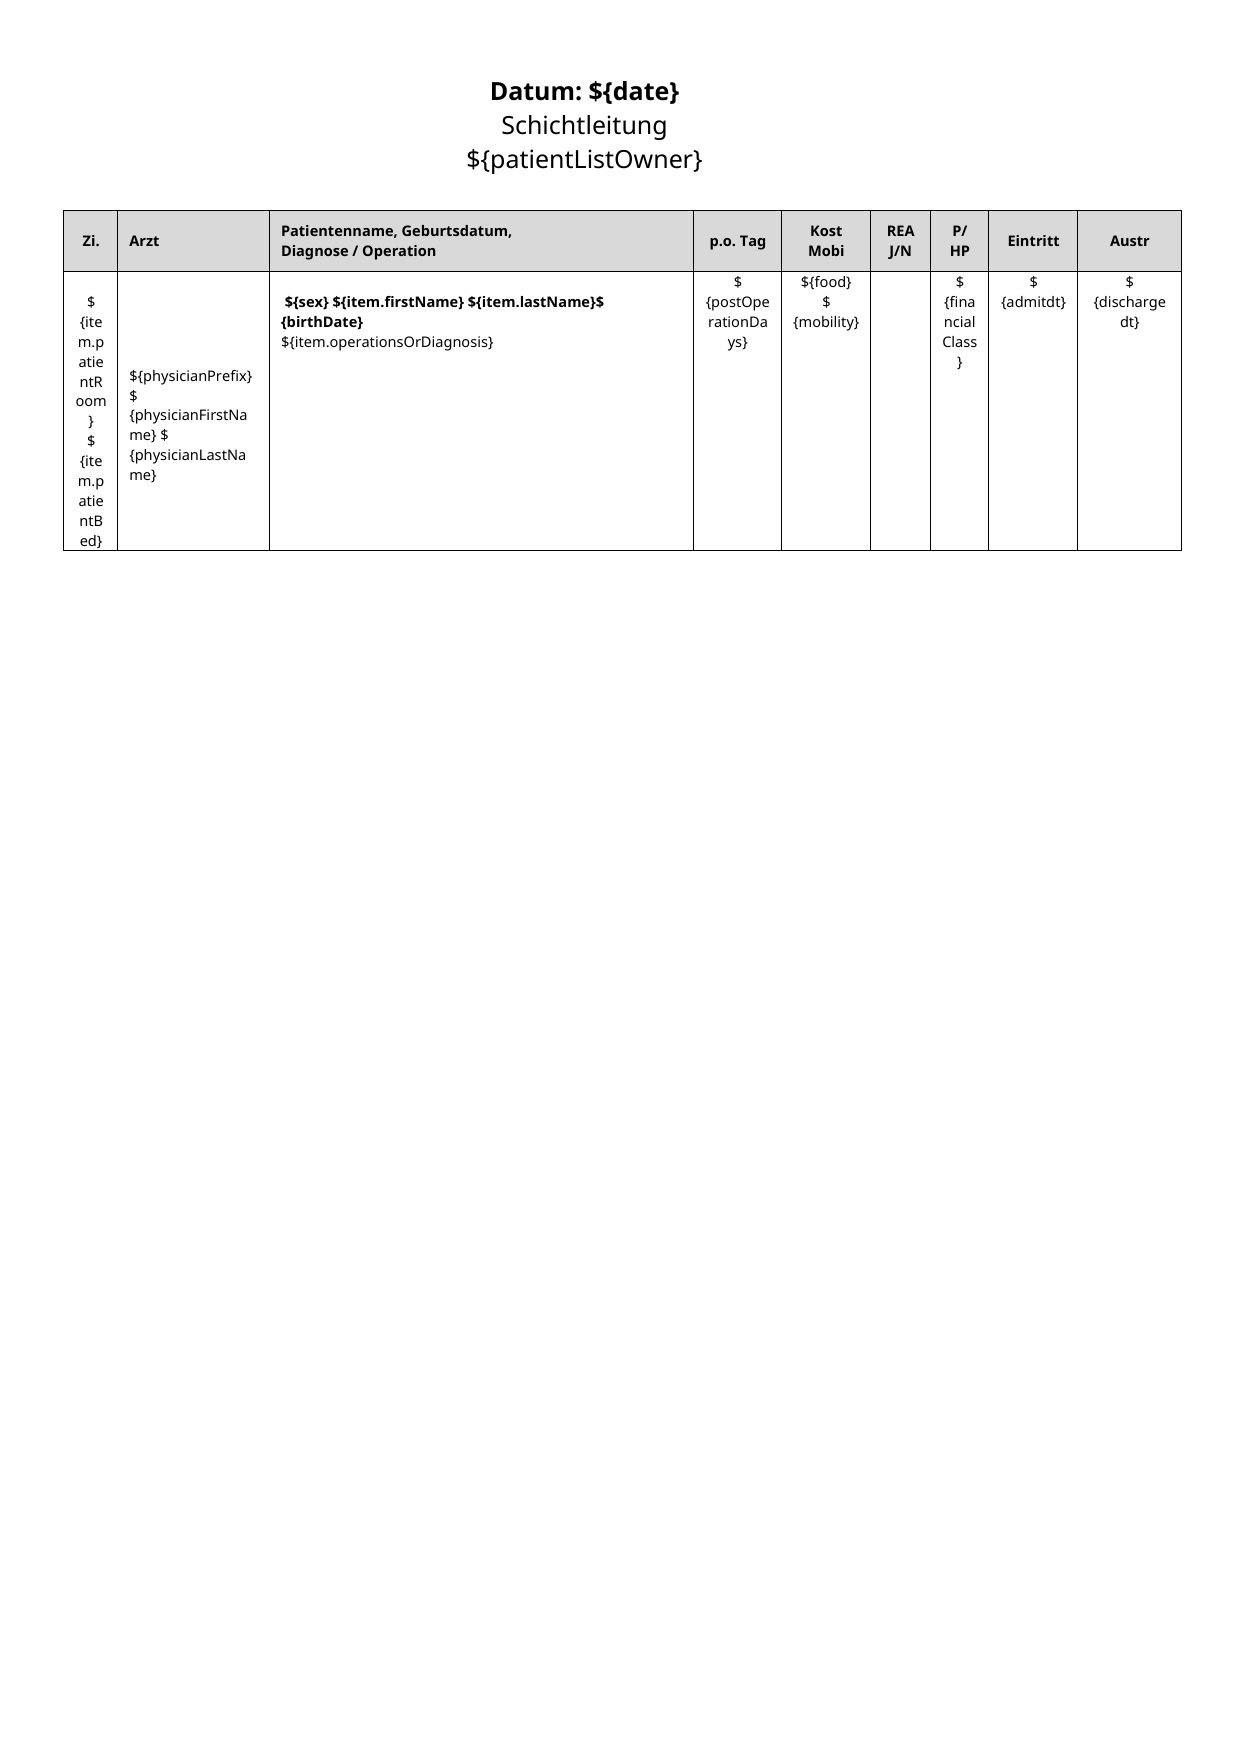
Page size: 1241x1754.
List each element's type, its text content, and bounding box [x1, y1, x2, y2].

table_cell @#table:table-cell table:style-name=${tabstyle}${food} ${mobility} [782, 272, 870, 550]
table_header Arzt [118, 211, 269, 271]
table_header REA J/N [871, 211, 930, 271]
table_cell @#table:table-cell table:style-name=${tabstyle} ${sex} ${item.firstName} ${item.lastName}${birthDate} ${item.operationsOrDiagnosis} [270, 272, 693, 550]
table_cell @#table:table-cell table:style-name=${tabstyle}${admitdt} [989, 272, 1077, 550]
table_cell @#table:table-cell table:style-name=${tabstyle}${postOperationDays} [694, 272, 781, 550]
table_header Patientenname, Geburtsdatum, Diagnose / Operation [270, 211, 693, 271]
table_header P/ HP [931, 211, 988, 271]
table_cell @#table:table-cell table:style-name=${tabstyle} [871, 272, 930, 550]
table_header Kost Mobi [782, 211, 870, 271]
table_cell @#table:table-cell table:style-name=${tabstyle}${financialClass} [931, 272, 988, 550]
table_cell @#table:table-cell table:style-name=${tabstyle} ${physicianPrefix} ${physicianFirstName} ${physicianLastName} [118, 272, 269, 550]
table_cell @#table:table-cell table:style-name=${tabstyle}${dischargedt} [1078, 272, 1181, 550]
table_header Eintritt [989, 211, 1077, 271]
table_header Austr [1078, 211, 1181, 271]
table_header Zi. [64, 211, 117, 271]
table_header p.o. Tag [694, 211, 781, 271]
